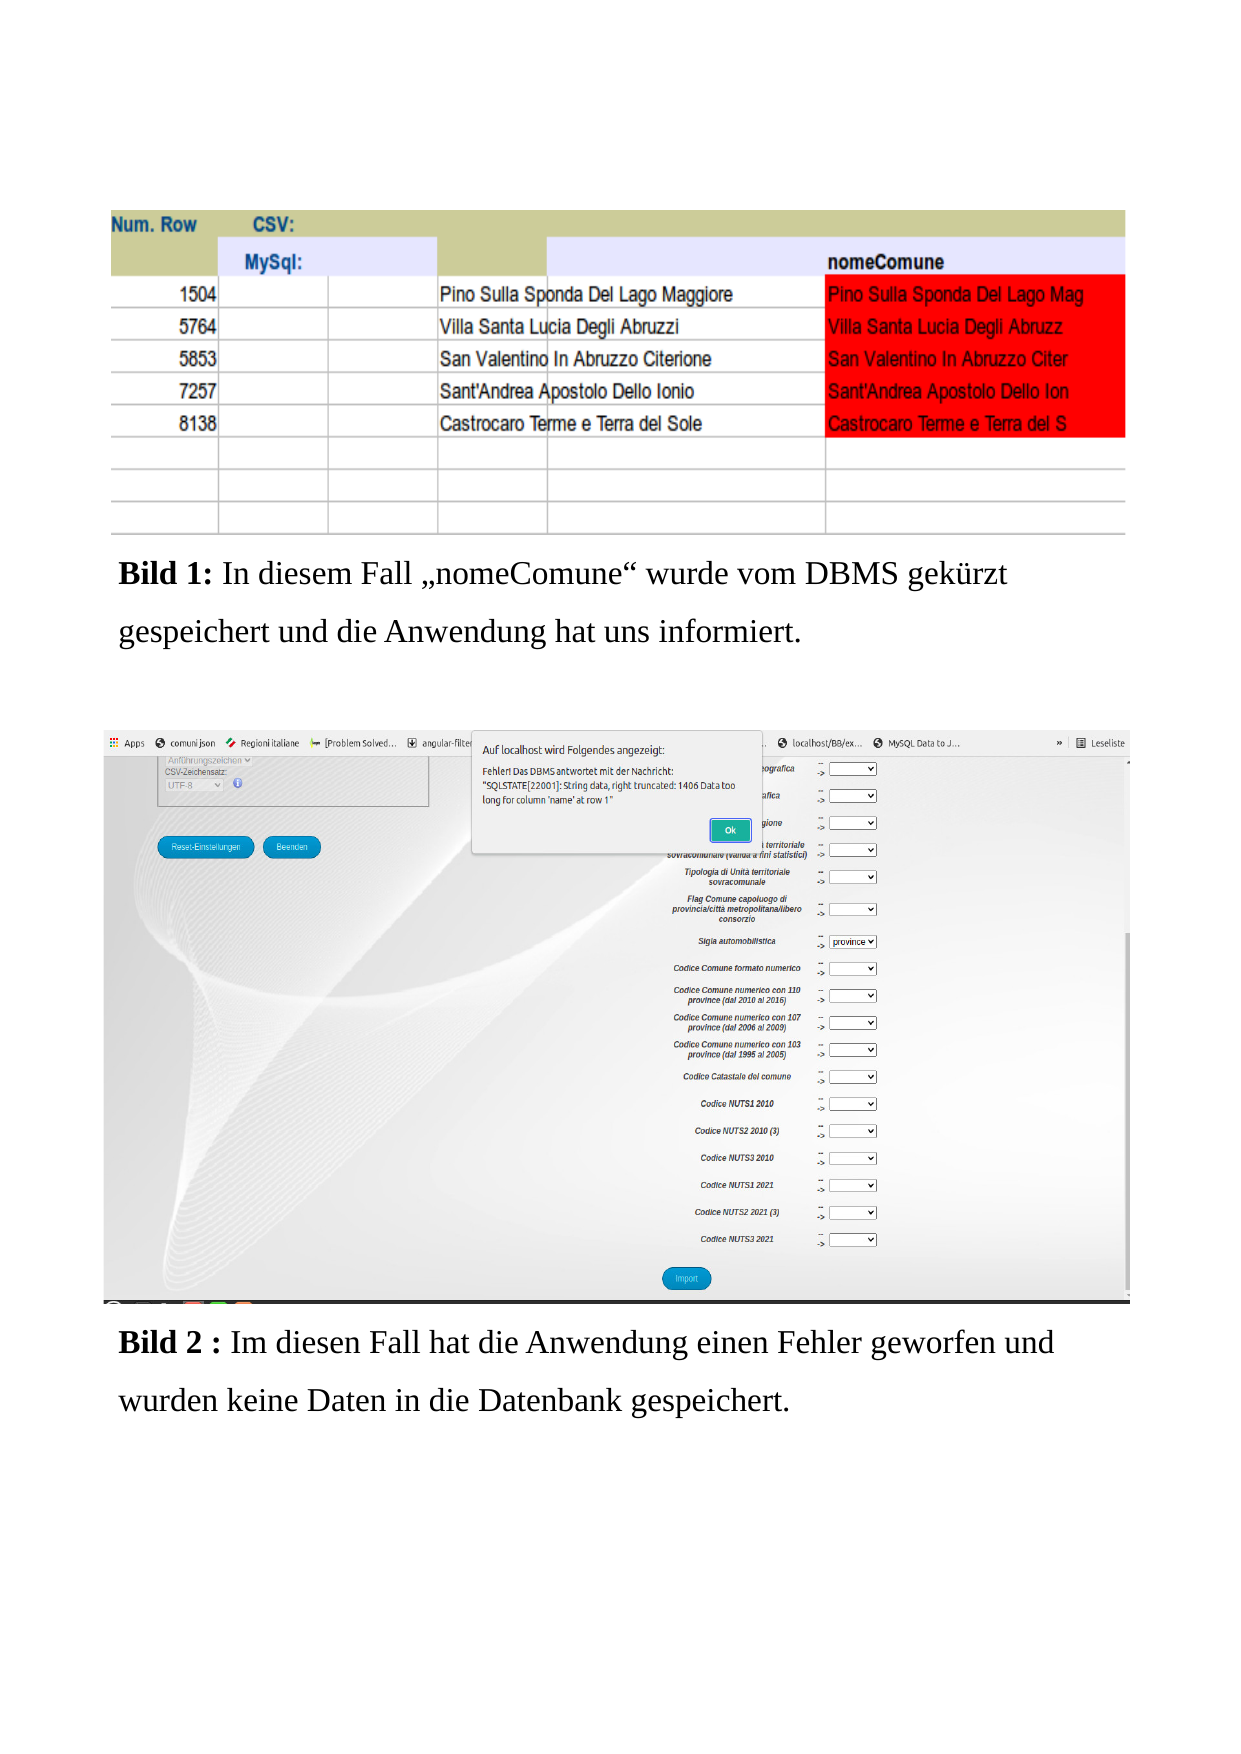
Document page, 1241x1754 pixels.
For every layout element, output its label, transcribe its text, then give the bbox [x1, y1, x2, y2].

picture [111, 210, 1126, 535]
text [118, 719, 1122, 730]
picture [103, 730, 1130, 1304]
text Bild 2 : Im diesen Fall hat die Anwendung einen Fehler geworfen und wurden keine Daten in die Datenbank gespeichert. [118, 1304, 1122, 1418]
text [118, 176, 1122, 210]
text Bild 1: In diesem Fall „nomeComune“ wurde vom DBMS gekürzt gespeichert und die Anwendung hat uns informiert. [118, 535, 1122, 649]
